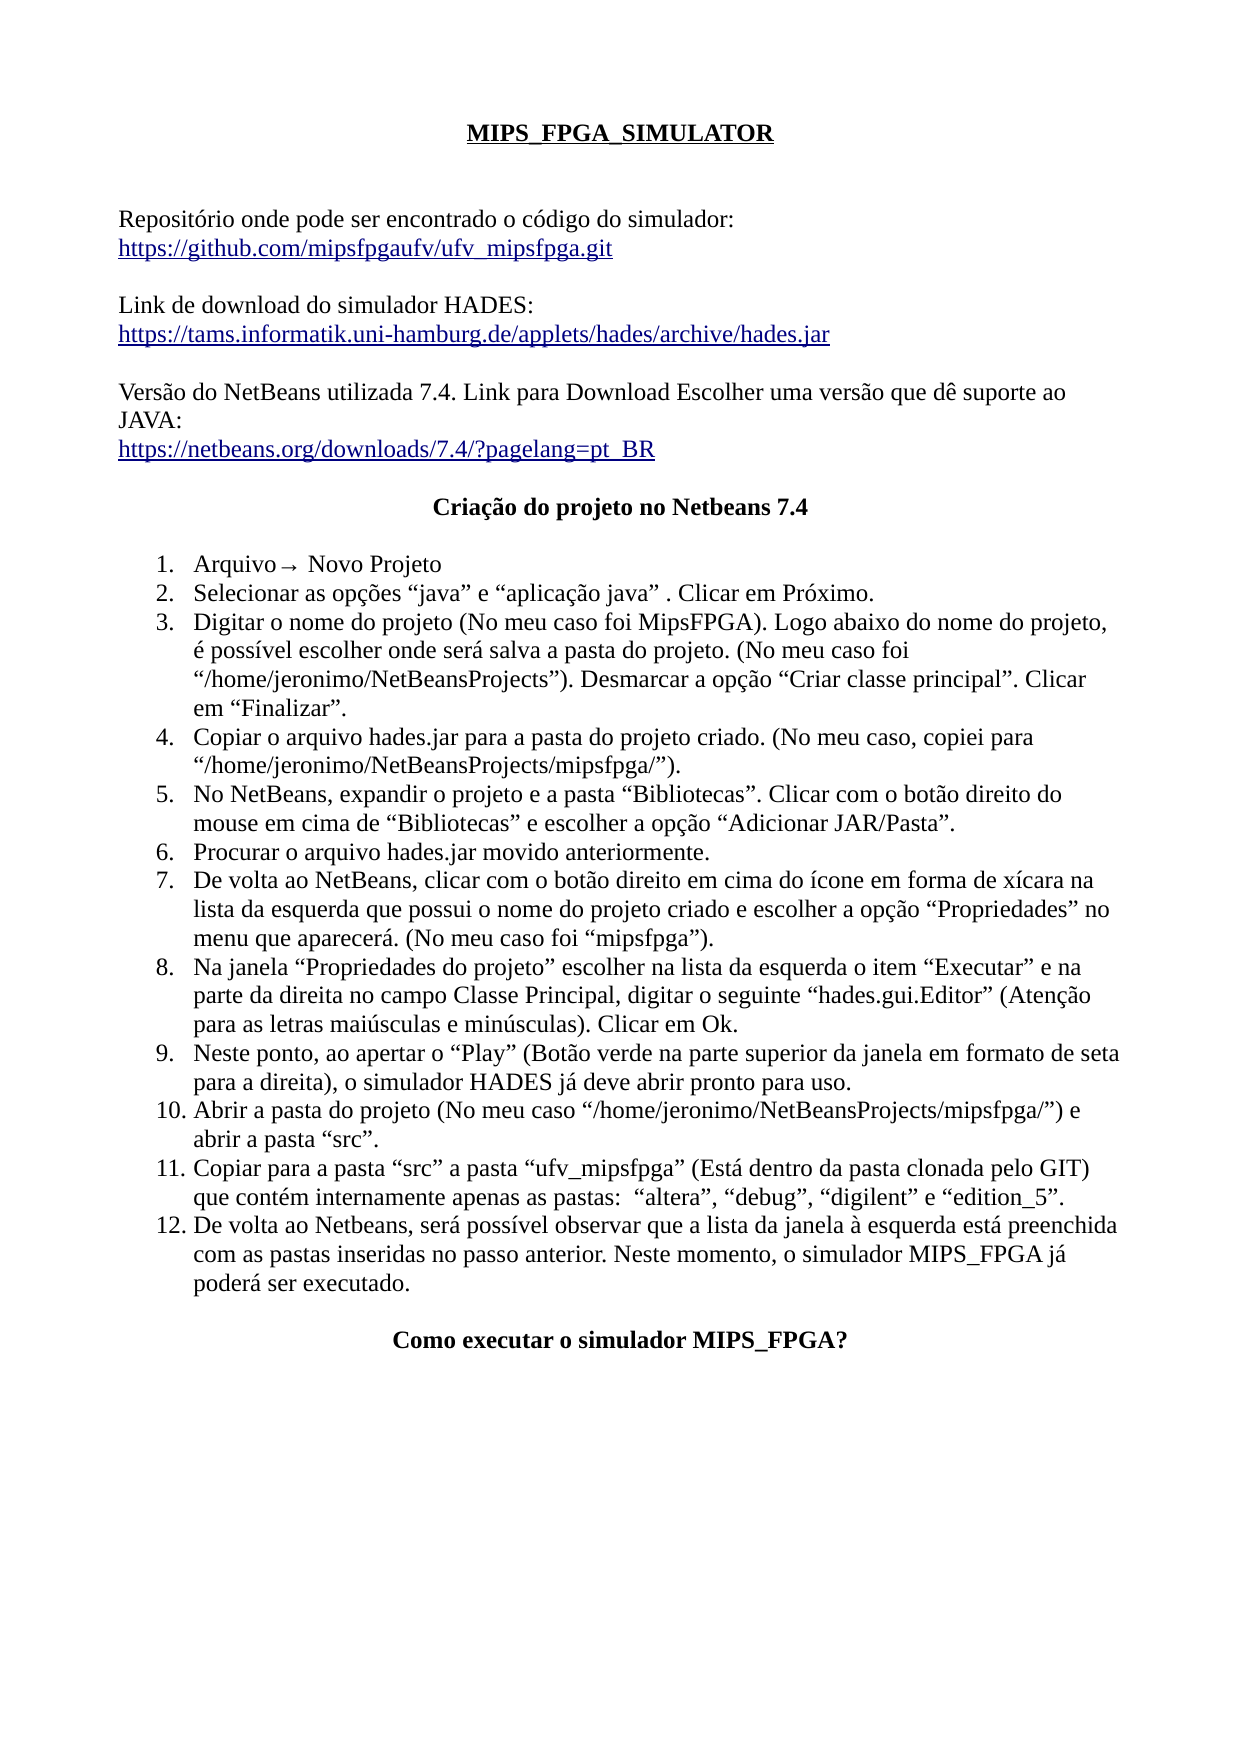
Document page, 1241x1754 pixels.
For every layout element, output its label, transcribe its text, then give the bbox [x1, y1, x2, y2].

text MIPS_FPGA_SIMULATOR [118, 118, 1122, 147]
list Neste ponto, ao apertar o “Play” (Botão verde na parte superior da janela em formato de seta para a direita), o simulador HADES já deve abrir pronto para uso. [156, 1038, 1122, 1096]
text https://netbeans.org/downloads/7.4/?pagelang=pt_BR [118, 434, 1122, 463]
list Copiar para a pasta “src” a pasta “ufv_mipsfpga” (Está dentro da pasta clonada pelo GIT) que contém internamente apenas as pastas: “altera”, “debug”, “digilent” e “edition_5”. [156, 1153, 1122, 1211]
list Copiar o arquivo hades.jar para a pasta do projeto criado. (No meu caso, copiei para “/home/jeronimo/NetBeansProjects/mipsfpga/”). [156, 722, 1122, 779]
text Repositório onde pode ser encontrado o código do simulador: [118, 204, 1122, 233]
list Selecionar as opções “java” e “aplicação java” . Clicar em Próximo. [156, 578, 1122, 607]
text Como executar o simulador MIPS_FPGA? [118, 1326, 1122, 1354]
text Criação do projeto no Netbeans 7.4 [118, 492, 1122, 521]
list Na janela “Propriedades do projeto” escolher na lista da esquerda o item “Executar” e na parte da direita no campo Classe Principal, digitar o seguinte “hades.gui.Editor” (Atenção para as letras maiúsculas e minúsculas). Clicar em Ok. [156, 952, 1122, 1038]
list Arquivo→ Novo Projeto [156, 549, 1122, 578]
list Procurar o arquivo hades.jar movido anteriormente. [156, 837, 1122, 866]
text https://tams.informatik.uni-hamburg.de/applets/hades/archive/hades.jar [118, 319, 1122, 348]
text Link de download do simulador HADES: [118, 291, 1122, 319]
list Digitar o nome do projeto (No meu caso foi MipsFPGA). Logo abaixo do nome do projeto, é possível escolher onde será salva a pasta do projeto. (No meu caso foi “/home/jeronimo/NetBeansProjects”). Desmarcar a opção “Criar classe principal”. Clicar em “Finalizar”. [156, 607, 1122, 722]
list De volta ao Netbeans, será possível observar que a lista da janela à esquerda está preenchida com as pastas inseridas no passo anterior. Neste momento, o simulador MIPS_FPGA já poderá ser executado. [156, 1211, 1122, 1297]
list Abrir a pasta do projeto (No meu caso “/home/jeronimo/NetBeansProjects/mipsfpga/”) e abrir a pasta “src”. [156, 1096, 1122, 1153]
list De volta ao NetBeans, clicar com o botão direito em cima do ícone em forma de xícara na lista da esquerda que possui o nome do projeto criado e escolher a opção “Propriedades” no menu que aparecerá. (No meu caso foi “mipsfpga”). [156, 866, 1122, 952]
text Versão do NetBeans utilizada 7.4. Link para Download Escolher uma versão que dê suporte ao JAVA: [118, 377, 1122, 434]
list No NetBeans, expandir o projeto e a pasta “Bibliotecas”. Clicar com o botão direito do mouse em cima de “Bibliotecas” e escolher a opção “Adicionar JAR/Pasta”. [156, 779, 1122, 837]
text https://github.com/mipsfpgaufv/ufv_mipsfpga.git [118, 233, 1122, 262]
